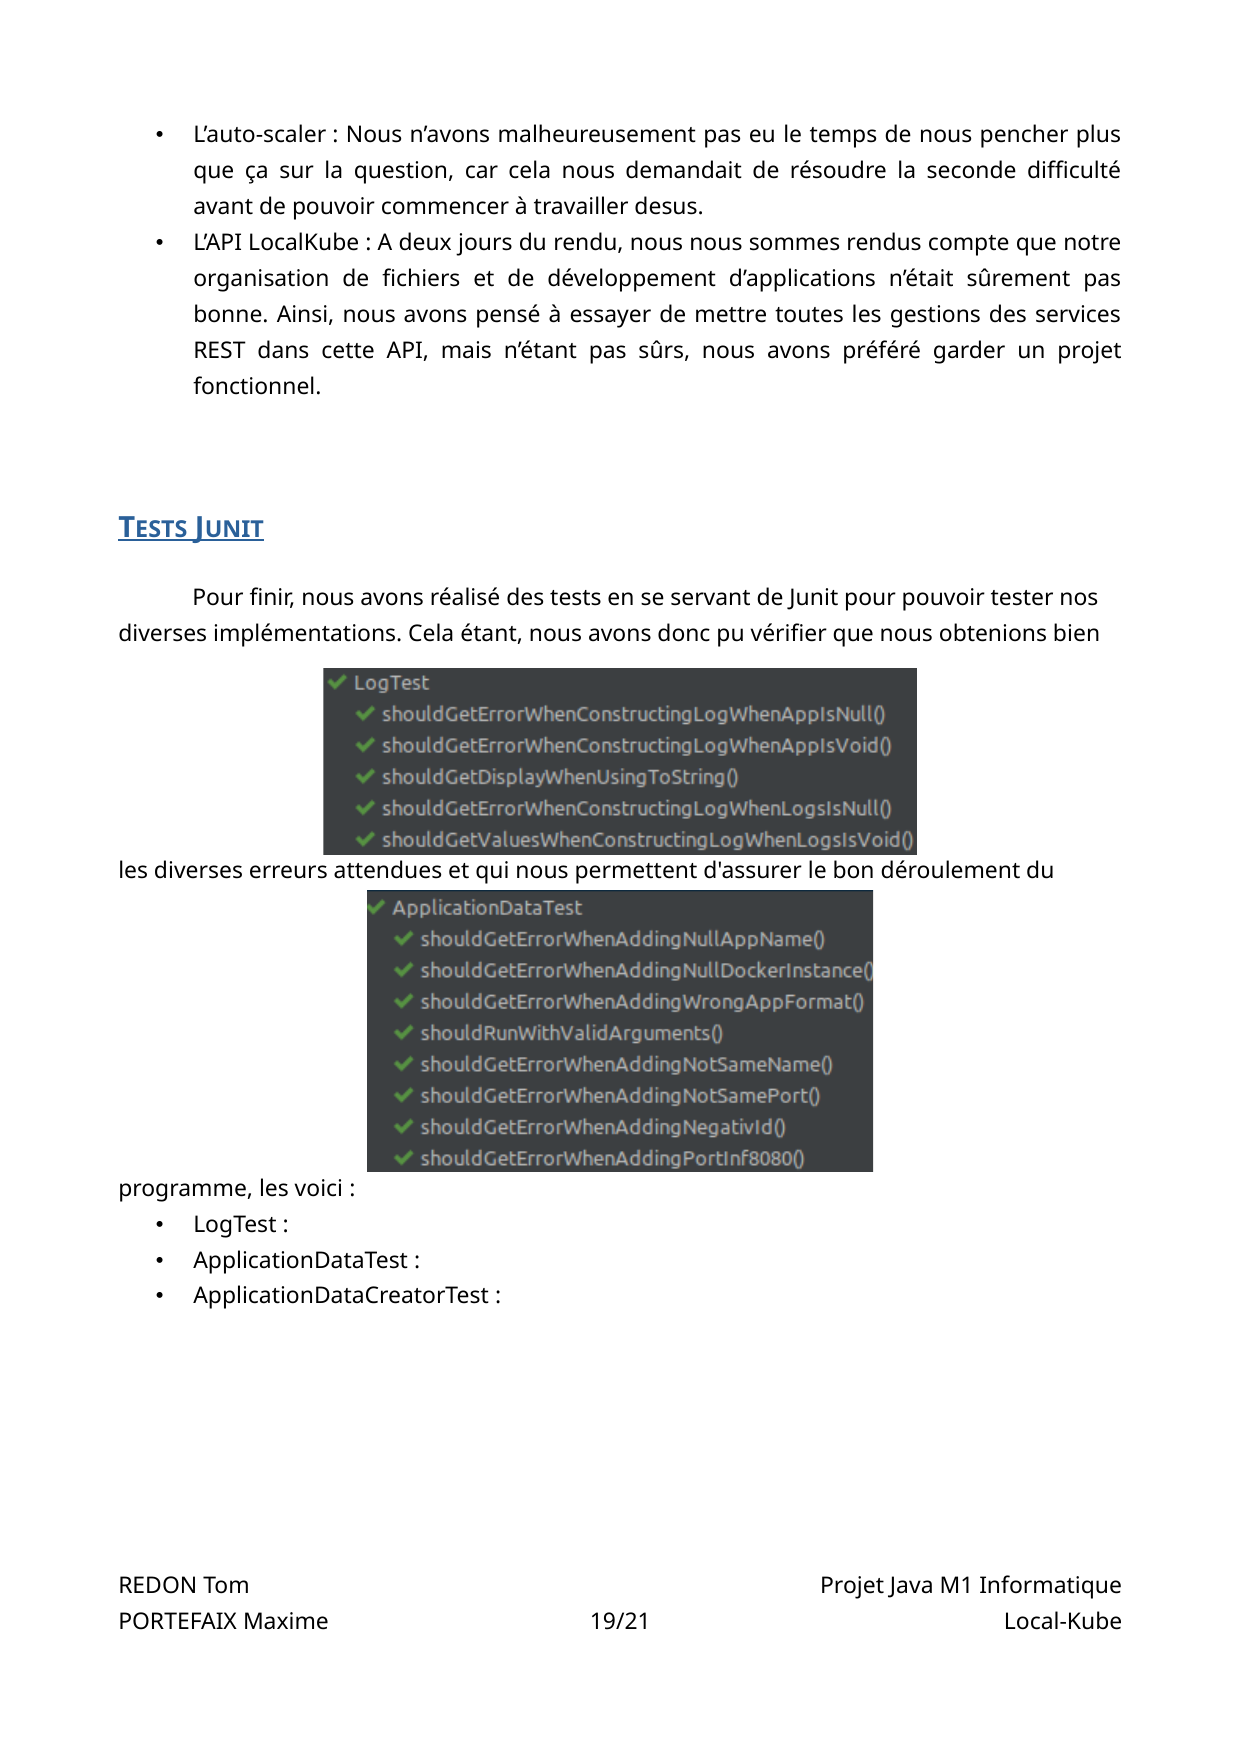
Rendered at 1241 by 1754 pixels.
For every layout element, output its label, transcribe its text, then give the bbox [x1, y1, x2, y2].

list L’auto-scaler : Nous n’avons malheureusement pas eu le temps de nous pencher plus que ça sur la question, car cela nous demandait de résoudre la seconde difficulté avant de pouvoir commencer à travailler desus. [156, 118, 1122, 221]
picture [323, 668, 917, 855]
text Pour finir, nous avons réalisé des tests en se servant de Junit pour pouvoir tester nos diverses implémentations. Cela étant, nous avons donc pu vérifier que nous obtenions bien les diverses erreurs attendues et qui nous permettent d'assurer le bon déroulement du programme, les voici : [118, 581, 1122, 1203]
picture [367, 890, 874, 1172]
list ApplicationDataTest : [156, 1243, 1122, 1275]
list ApplicationDataCreatorTest : [156, 1279, 1122, 1311]
list L’API LocalKube : A deux jours du rendu, nous nous sommes rendus compte que notre organisation de fichiers et de développement d’applications n’était sûrement pas bonne. Ainsi, nous avons pensé à essayer de mettre toutes les gestions des services REST dans cette API, mais n’étant pas sûrs, nous avons préféré garder un projet fonctionnel. [156, 226, 1122, 401]
subtitle Tests Junit [118, 506, 1122, 546]
list LogTest : [156, 1208, 1122, 1239]
